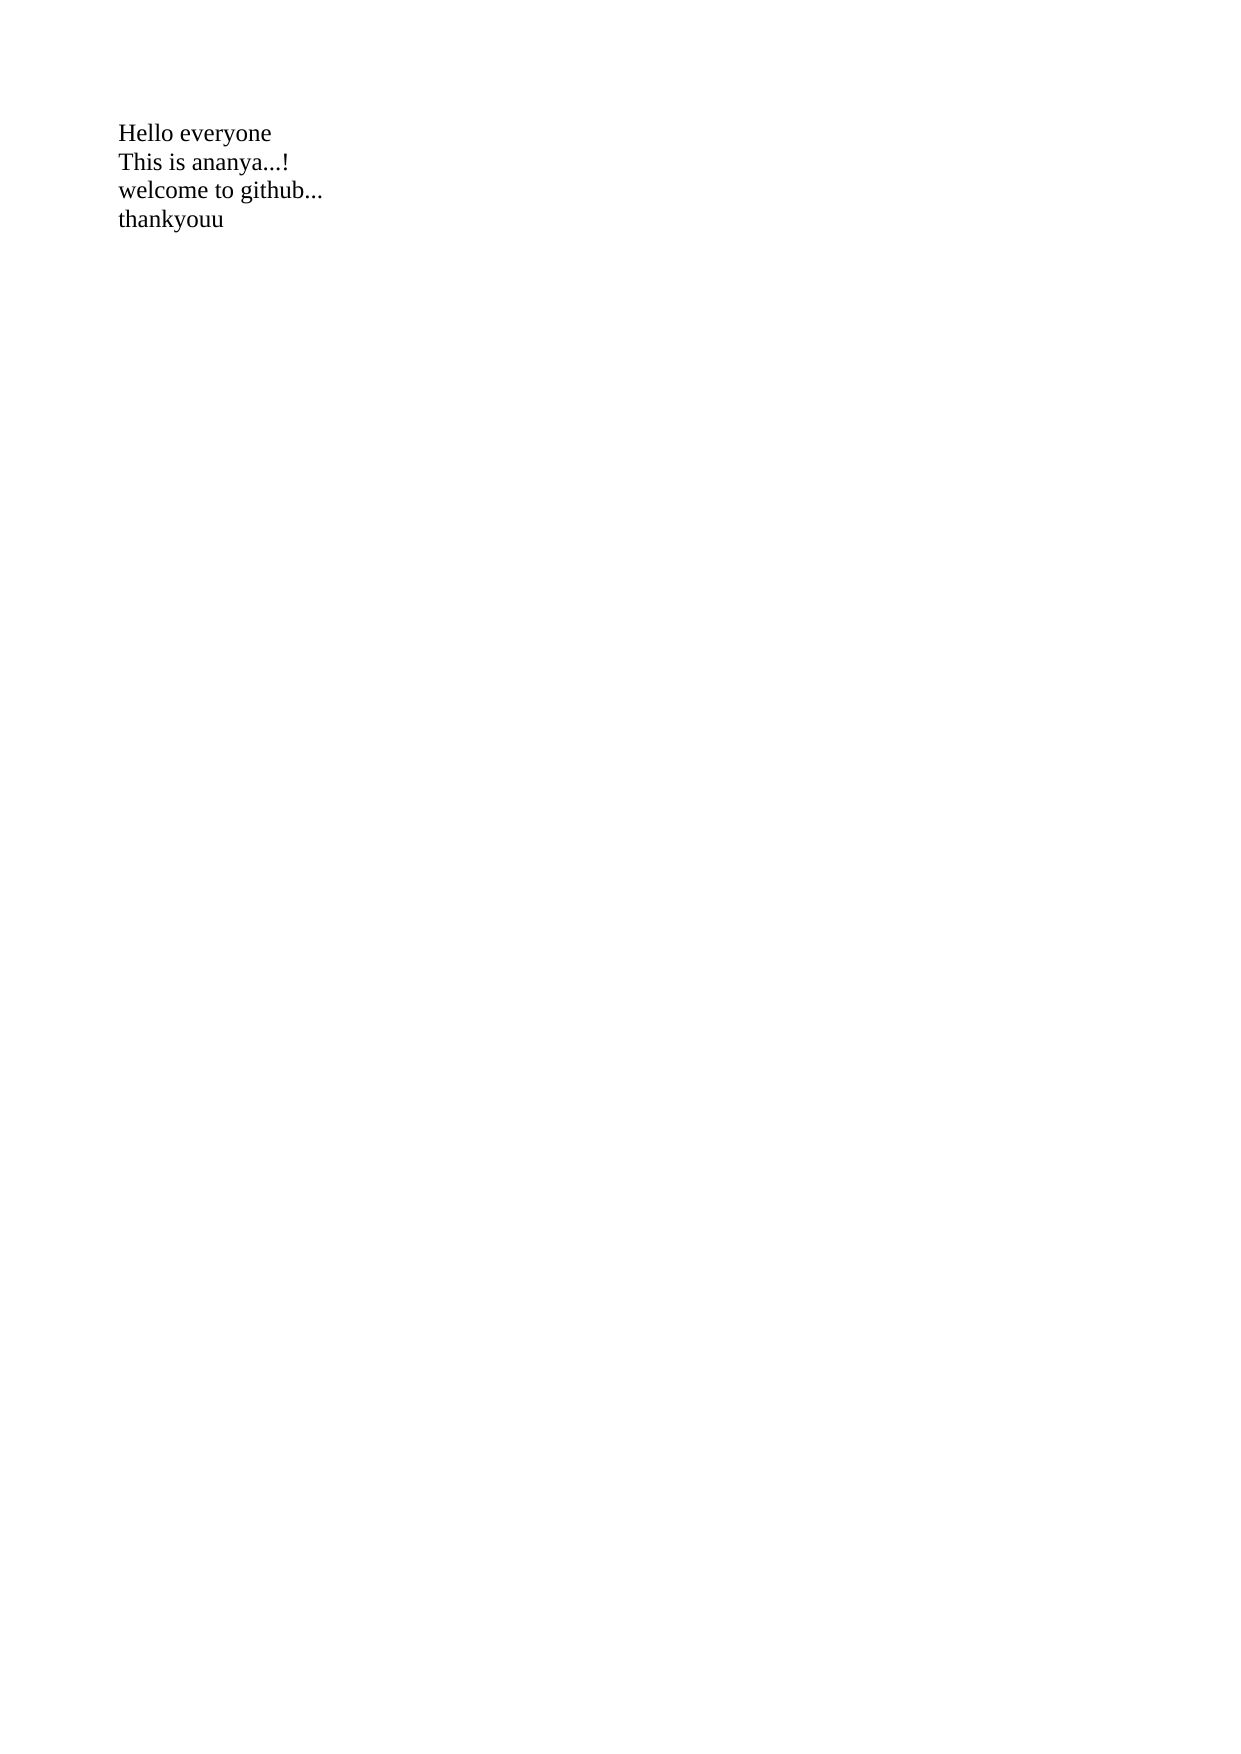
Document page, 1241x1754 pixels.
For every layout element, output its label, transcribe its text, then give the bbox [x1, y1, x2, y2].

text This is ananya...! [118, 147, 1122, 176]
text welcome to github... [118, 176, 1122, 204]
text Hello everyone [118, 118, 1122, 147]
text thankyouu [118, 204, 1122, 233]
